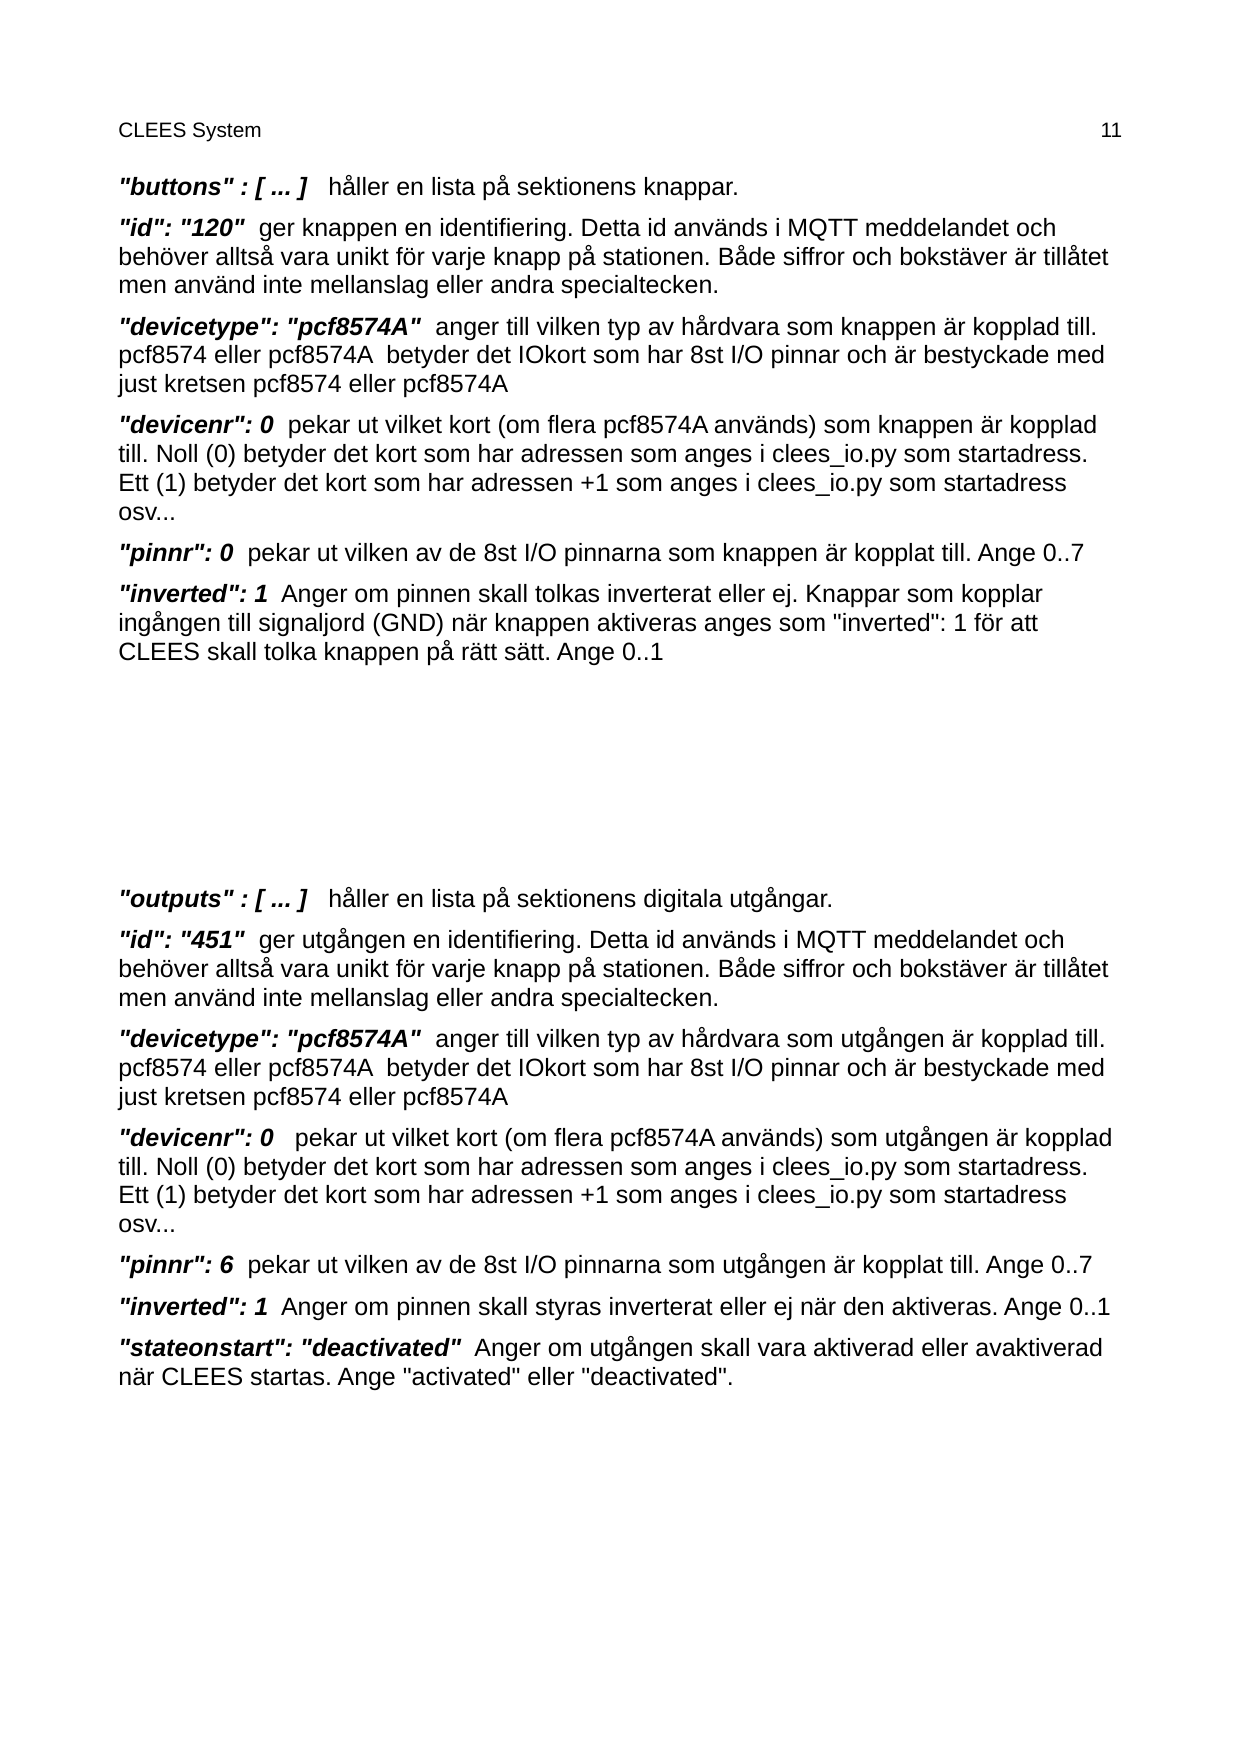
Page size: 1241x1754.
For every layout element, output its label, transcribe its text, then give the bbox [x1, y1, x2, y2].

text "inverted": 1 Anger om pinnen skall styras inverterat eller ej när den aktiveras. Ange 0..1 [118, 1292, 1122, 1320]
text "devicenr": 0 pekar ut vilket kort (om flera pcf8574A används) som knappen är kopplad till. Noll (0) betyder det kort som har adressen som anges i clees_io.py som startadress. Ett (1) betyder det kort som har adressen +1 som anges i clees_io.py som startadress osv... [118, 410, 1122, 525]
text "devicenr": 0 pekar ut vilket kort (om flera pcf8574A används) som utgången är kopplad till. Noll (0) betyder det kort som har adressen som anges i clees_io.py som startadress. Ett (1) betyder det kort som har adressen +1 som anges i clees_io.py som startadress osv... [118, 1123, 1122, 1238]
text "pinnr": 0 pekar ut vilken av de 8st I/O pinnarna som knappen är kopplat till. Ange 0..7 [118, 538, 1122, 567]
text "pinnr": 6 pekar ut vilken av de 8st I/O pinnarna som utgången är kopplat till. Ange 0..7 [118, 1250, 1122, 1279]
text "id": "451" ger utgången en identifiering. Detta id används i MQTT meddelandet och behöver alltså vara unikt för varje knapp på stationen. Både siffror och bokstäver är tillåtet men använd inte mellanslag eller andra specialtecken. [118, 925, 1122, 1012]
text "id": "120" ger knappen en identifiering. Detta id används i MQTT meddelandet och behöver alltså vara unikt för varje knapp på stationen. Både siffror och bokstäver är tillåtet men använd inte mellanslag eller andra specialtecken. [118, 213, 1122, 299]
text "buttons" : [ ... ] håller en lista på sektionens knappar. [118, 172, 1122, 200]
text "outputs" : [ ... ] håller en lista på sektionens digitala utgångar. [118, 884, 1122, 913]
text "inverted": 1 Anger om pinnen skall tolkas inverterat eller ej. Knappar som kopplar ingången till signaljord (GND) när knappen aktiveras anges som "inverted": 1 för att CLEES skall tolka knappen på rätt sätt. Ange 0..1 [118, 579, 1122, 665]
text "stateonstart": "deactivated" Anger om utgången skall vara aktiverad eller avaktiverad när CLEES startas. Ange "activated" eller "deactivated". [118, 1333, 1122, 1390]
text "devicetype": "pcf8574A" anger till vilken typ av hårdvara som knappen är kopplad till. pcf8574 eller pcf8574A betyder det IOkort som har 8st I/O pinnar och är bestyckade med just kretsen pcf8574 eller pcf8574A [118, 312, 1122, 398]
text "devicetype": "pcf8574A" anger till vilken typ av hårdvara som utgången är kopplad till. pcf8574 eller pcf8574A betyder det IOkort som har 8st I/O pinnar och är bestyckade med just kretsen pcf8574 eller pcf8574A [118, 1024, 1122, 1110]
